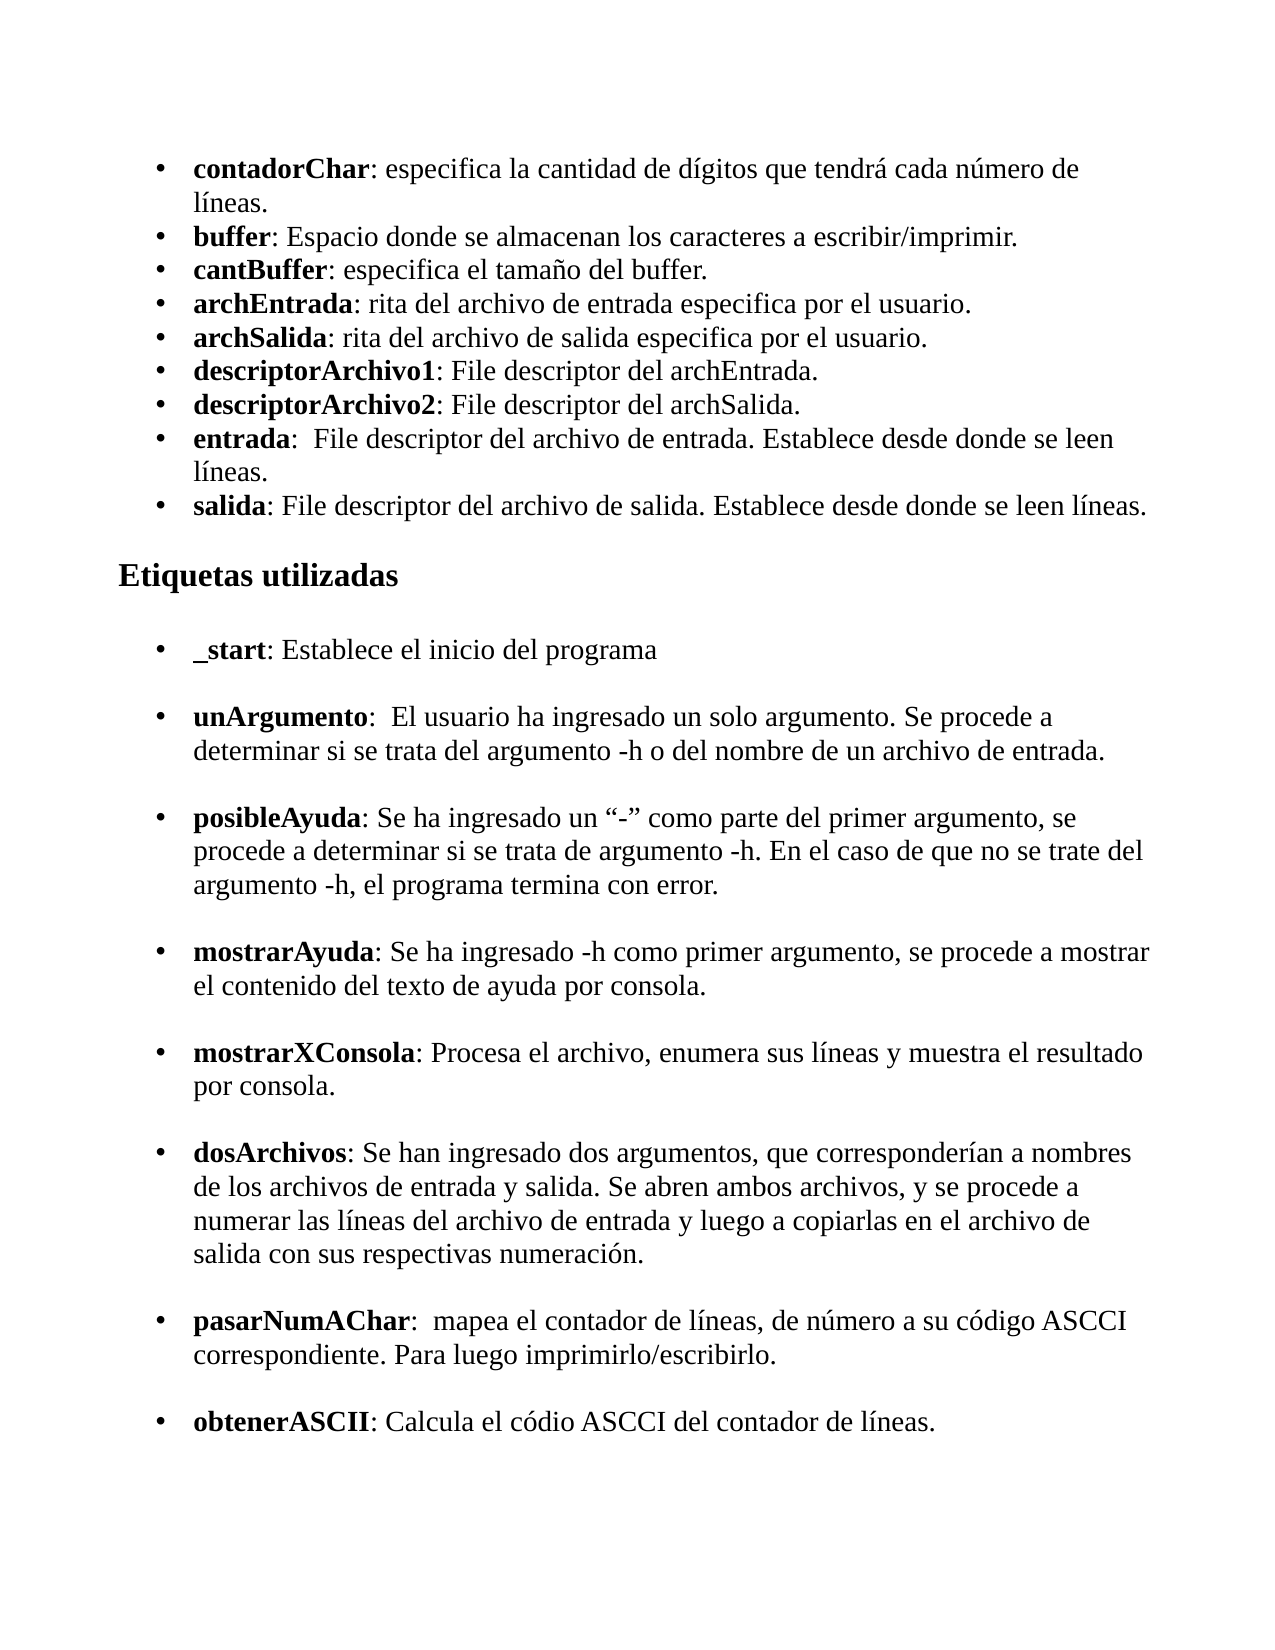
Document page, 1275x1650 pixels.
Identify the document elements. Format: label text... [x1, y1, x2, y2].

list dosArchivos: Se han ingresado dos argumentos, que corresponderían a nombres de los archivos de entrada y salida. Se abren ambos archivos, y se procede a numerar las líneas del archivo de entrada y luego a copiarlas en el archivo de salida con sus respectivas numeración. [156, 1135, 1157, 1270]
list archSalida: rita del archivo de salida especifica por el usuario. [156, 320, 1157, 353]
list pasarNumAChar: mapea el contador de líneas, de número a su código ASCCI correspondiente. Para luego imprimirlo/escribirlo. [156, 1303, 1157, 1370]
list cantBuffer: especifica el tamaño del buffer. [156, 252, 1157, 286]
list salida: File descriptor del archivo de salida. Establece desde donde se leen líneas. [156, 488, 1157, 522]
list mostrarAyuda: Se ha ingresado -h como primer argumento, se procede a mostrar el contenido del texto de ayuda por consola. [156, 934, 1157, 1001]
list archEntrada: rita del archivo de entrada especifica por el usuario. [156, 286, 1157, 320]
list descriptorArchivo1: File descriptor del archEntrada. [156, 353, 1157, 387]
list unArgumento: El usuario ha ingresado un solo argumento. Se procede a determinar si se trata del argumento -h o del nombre de un archivo de entrada. [156, 699, 1157, 766]
list _start: Establece el inicio del programa [156, 632, 1157, 665]
list entrada: File descriptor del archivo de entrada. Establece desde donde se leen líneas. [156, 421, 1157, 488]
list contadorChar: especifica la cantidad de dígitos que tendrá cada número de líneas. [156, 152, 1157, 219]
list buffer: Espacio donde se almacenan los caracteres a escribir/imprimir. [156, 219, 1157, 252]
list mostrarXConsola: Procesa el archivo, enumera sus líneas y muestra el resultado por consola. [156, 1035, 1157, 1102]
list posibleAyuda: Se ha ingresado un “-” como parte del primer argumento, se procede a determinar si se trata de argumento -h. En el caso de que no se trate del argumento -h, el programa termina con error. [156, 800, 1157, 900]
list descriptorArchivo2: File descriptor del archSalida. [156, 387, 1157, 421]
list obtenerASCII: Calcula el códio ASCCI del contador de líneas. [156, 1404, 1157, 1438]
text Etiquetas utilizadas [118, 555, 1157, 593]
